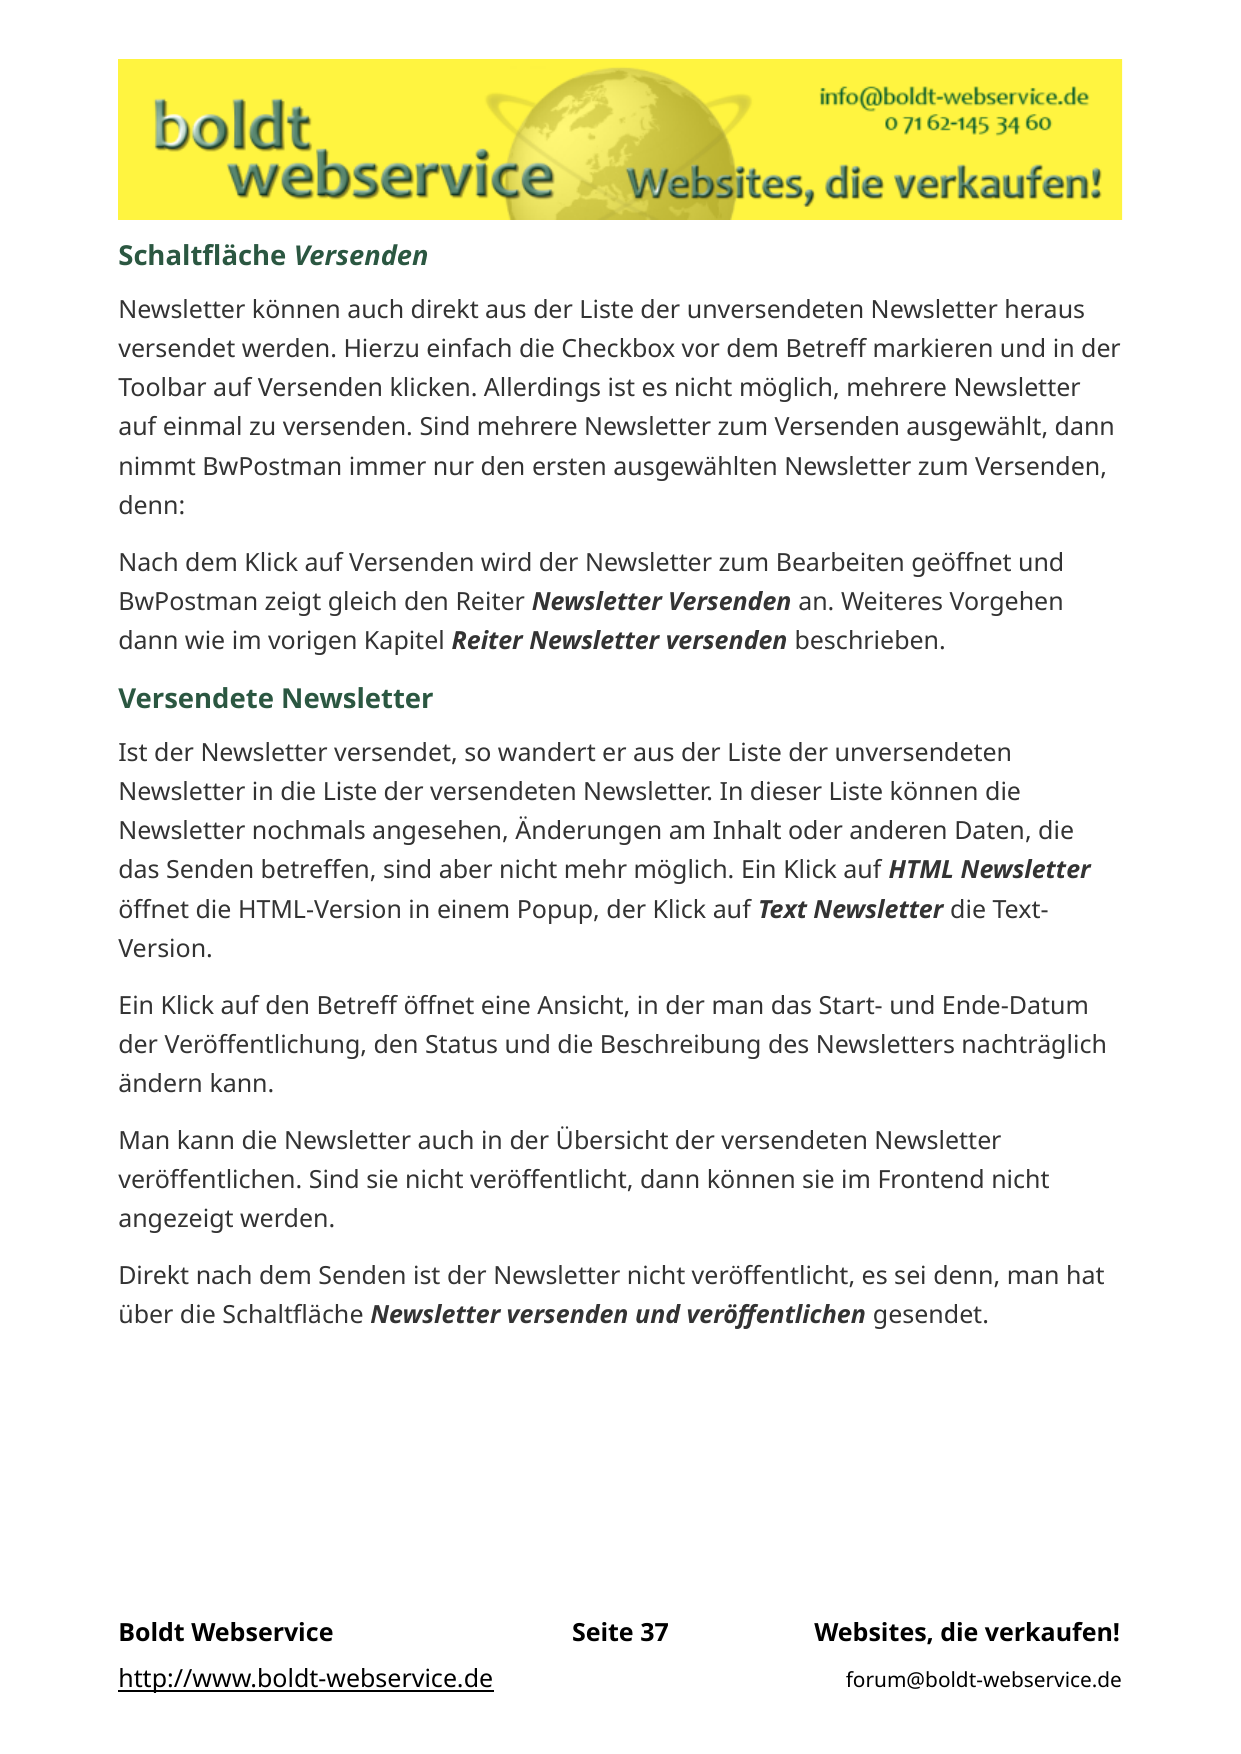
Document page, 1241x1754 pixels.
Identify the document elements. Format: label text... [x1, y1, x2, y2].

text Newsletter können auch direkt aus der Liste der unversendeten Newsletter heraus versendet werden. Hierzu einfach die Checkbox vor dem Betreff markieren und in der Toolbar auf Versenden klicken. Allerdings ist es nicht möglich, mehrere Newsletter auf einmal zu versenden. Sind mehrere Newsletter zum Versenden ausgewählt, dann nimmt BwPostman immer nur den ersten ausgewählten Newsletter zum Versenden, denn: [118, 291, 1122, 521]
text Man kann die Newsletter auch in der Übersicht der versendeten Newsletter veröffentlichen. Sind sie nicht veröffentlicht, dann können sie im Frontend nicht angezeigt werden. [118, 1122, 1122, 1235]
text Nach dem Klick auf Versenden wird der Newsletter zum Bearbeiten geöffnet und BwPostman zeigt gleich den Reiter Newsletter Versenden an. Weiteres Vorgehen dann wie im vorigen Kapitel Reiter Newsletter versenden beschrieben. [118, 544, 1122, 657]
picture [118, 59, 1123, 220]
subtitle Schaltfläche Versenden [118, 236, 1122, 274]
text Ein Klick auf den Betreff öffnet eine Ansicht, in der man das Start- und Ende-Datum der Veröffentlichung, den Status und die Beschreibung des Newsletters nachträglich ändern kann. [118, 987, 1122, 1100]
subtitle Versendete Newsletter [118, 679, 1122, 717]
text Direkt nach dem Senden ist der Newsletter nicht veröffentlicht, es sei denn, man hat über die Schaltfläche Newsletter versenden und veröffentlichen gesendet. [118, 1258, 1122, 1331]
text Ist der Newsletter versendet, so wandert er aus der Liste der unversendeten Newsletter in die Liste der versendeten Newsletter. In dieser Liste können die Newsletter nochmals angesehen, Änderungen am Inhalt oder anderen Daten, die das Senden betreffen, sind aber nicht mehr möglich. Ein Klick auf HTML Newsletter öffnet die HTML-Version in einem Popup, der Klick auf Text Newsletter die Text-Version. [118, 734, 1122, 964]
